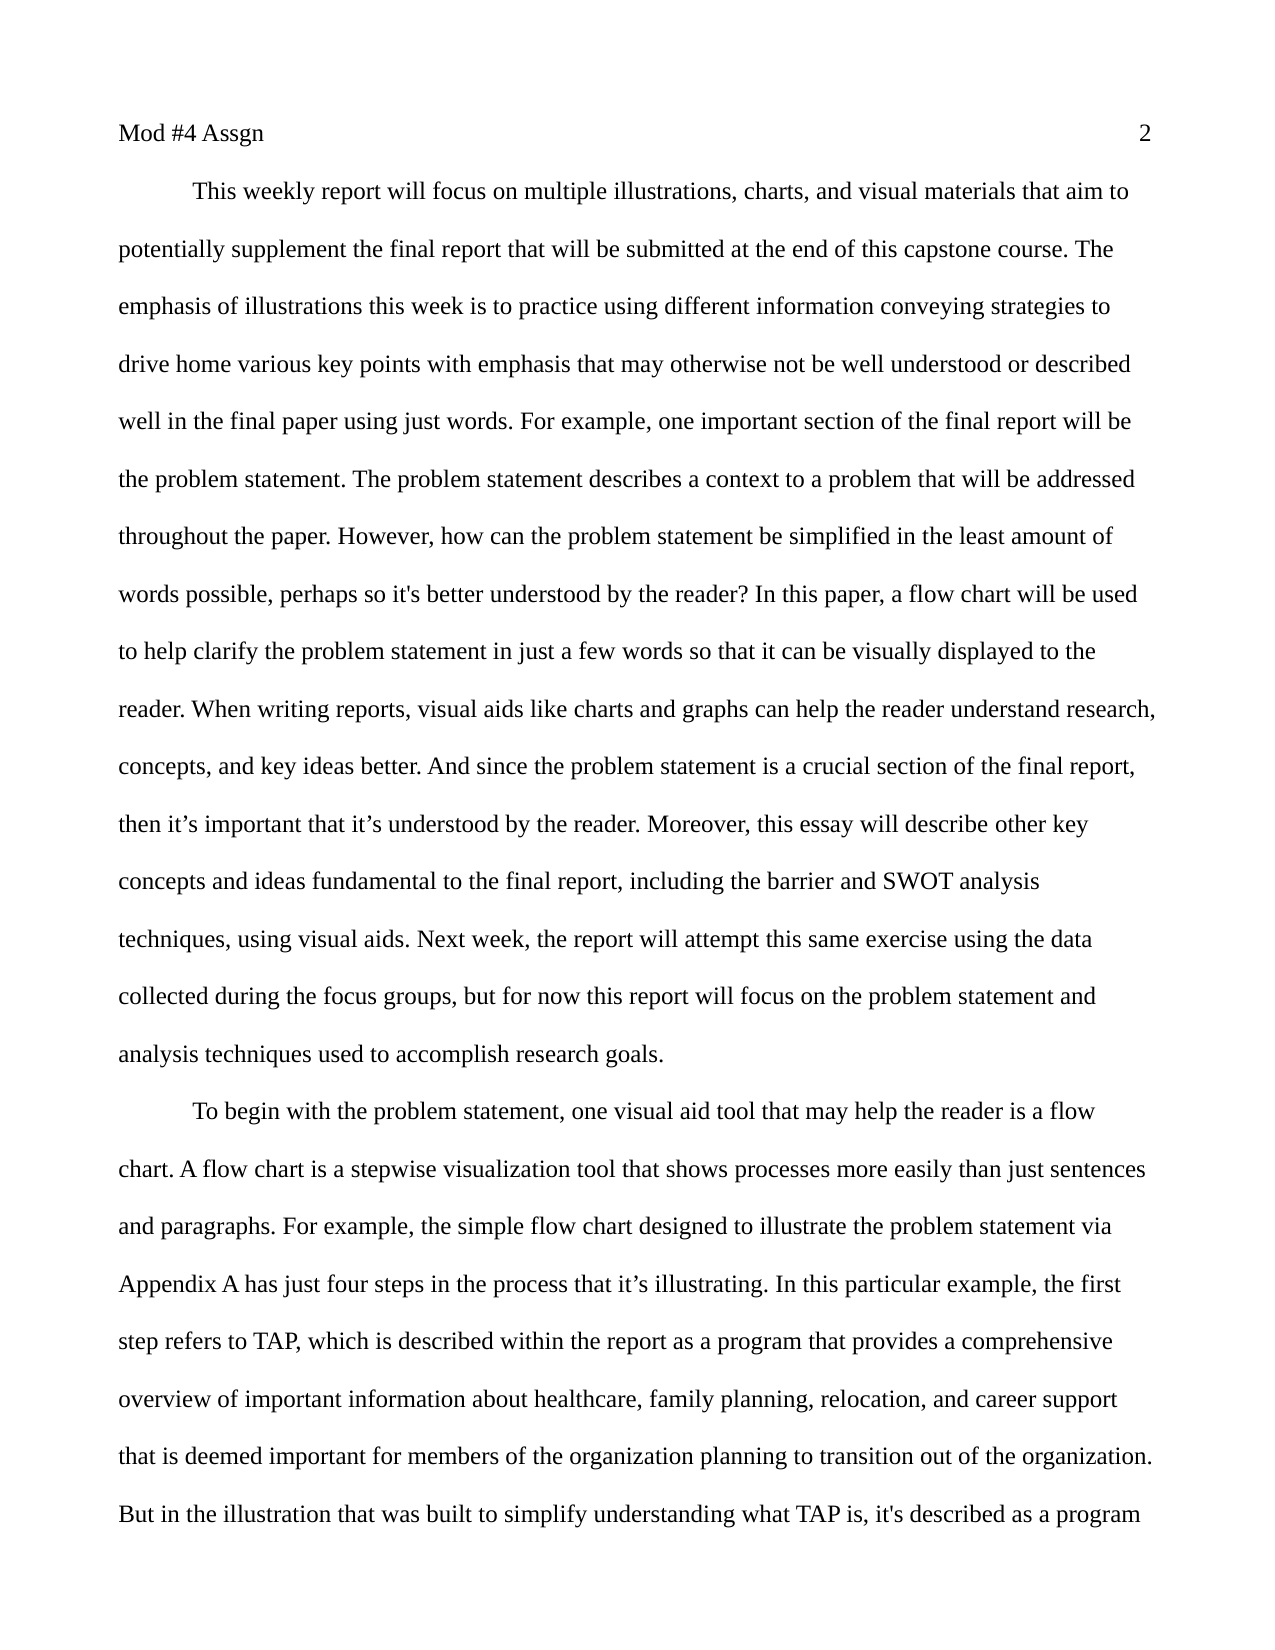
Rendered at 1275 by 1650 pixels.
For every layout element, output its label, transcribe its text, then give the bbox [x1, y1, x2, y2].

text To begin with the problem statement, one visual aid tool that may help the reader is a flow chart. A flow chart is a stepwise visualization tool that shows processes more easily than just sentences and paragraphs. For example, the simple flow chart designed to illustrate the problem statement via Appendix A has just four steps in the process that it’s illustrating. In this particular example, the first step refers to TAP, which is described within the report as a program that provides a comprehensive overview of important information about healthcare, family planning, relocation, and career support that is deemed important for members of the organization planning to transition out of the organization. But in the illustration that was built to simplify understanding what TAP is, it's described as a program [118, 1096, 1157, 1528]
text This weekly report will focus on multiple illustrations, charts, and visual materials that aim to potentially supplement the final report that will be submitted at the end of this capstone course. The emphasis of illustrations this week is to practice using different information conveying strategies to drive home various key points with emphasis that may otherwise not be well understood or described well in the final paper using just words. For example, one important section of the final report will be the problem statement. The problem statement describes a context to a problem that will be addressed throughout the paper. However, how can the problem statement be simplified in the least amount of words possible, perhaps so it's better understood by the reader? In this paper, a flow chart will be used to help clarify the problem statement in just a few words so that it can be visually displayed to the reader. When writing reports, visual aids like charts and graphs can help the reader understand research, concepts, and key ideas better. And since the problem statement is a crucial section of the final report, then it’s important that it’s understood by the reader. Moreover, this essay will describe other key concepts and ideas fundamental to the final report, including the barrier and SWOT analysis techniques, using visual aids. Next week, the report will attempt this same exercise using the data collected during the focus groups, but for now this report will focus on the problem statement and analysis techniques used to accomplish research goals. [118, 176, 1157, 1068]
